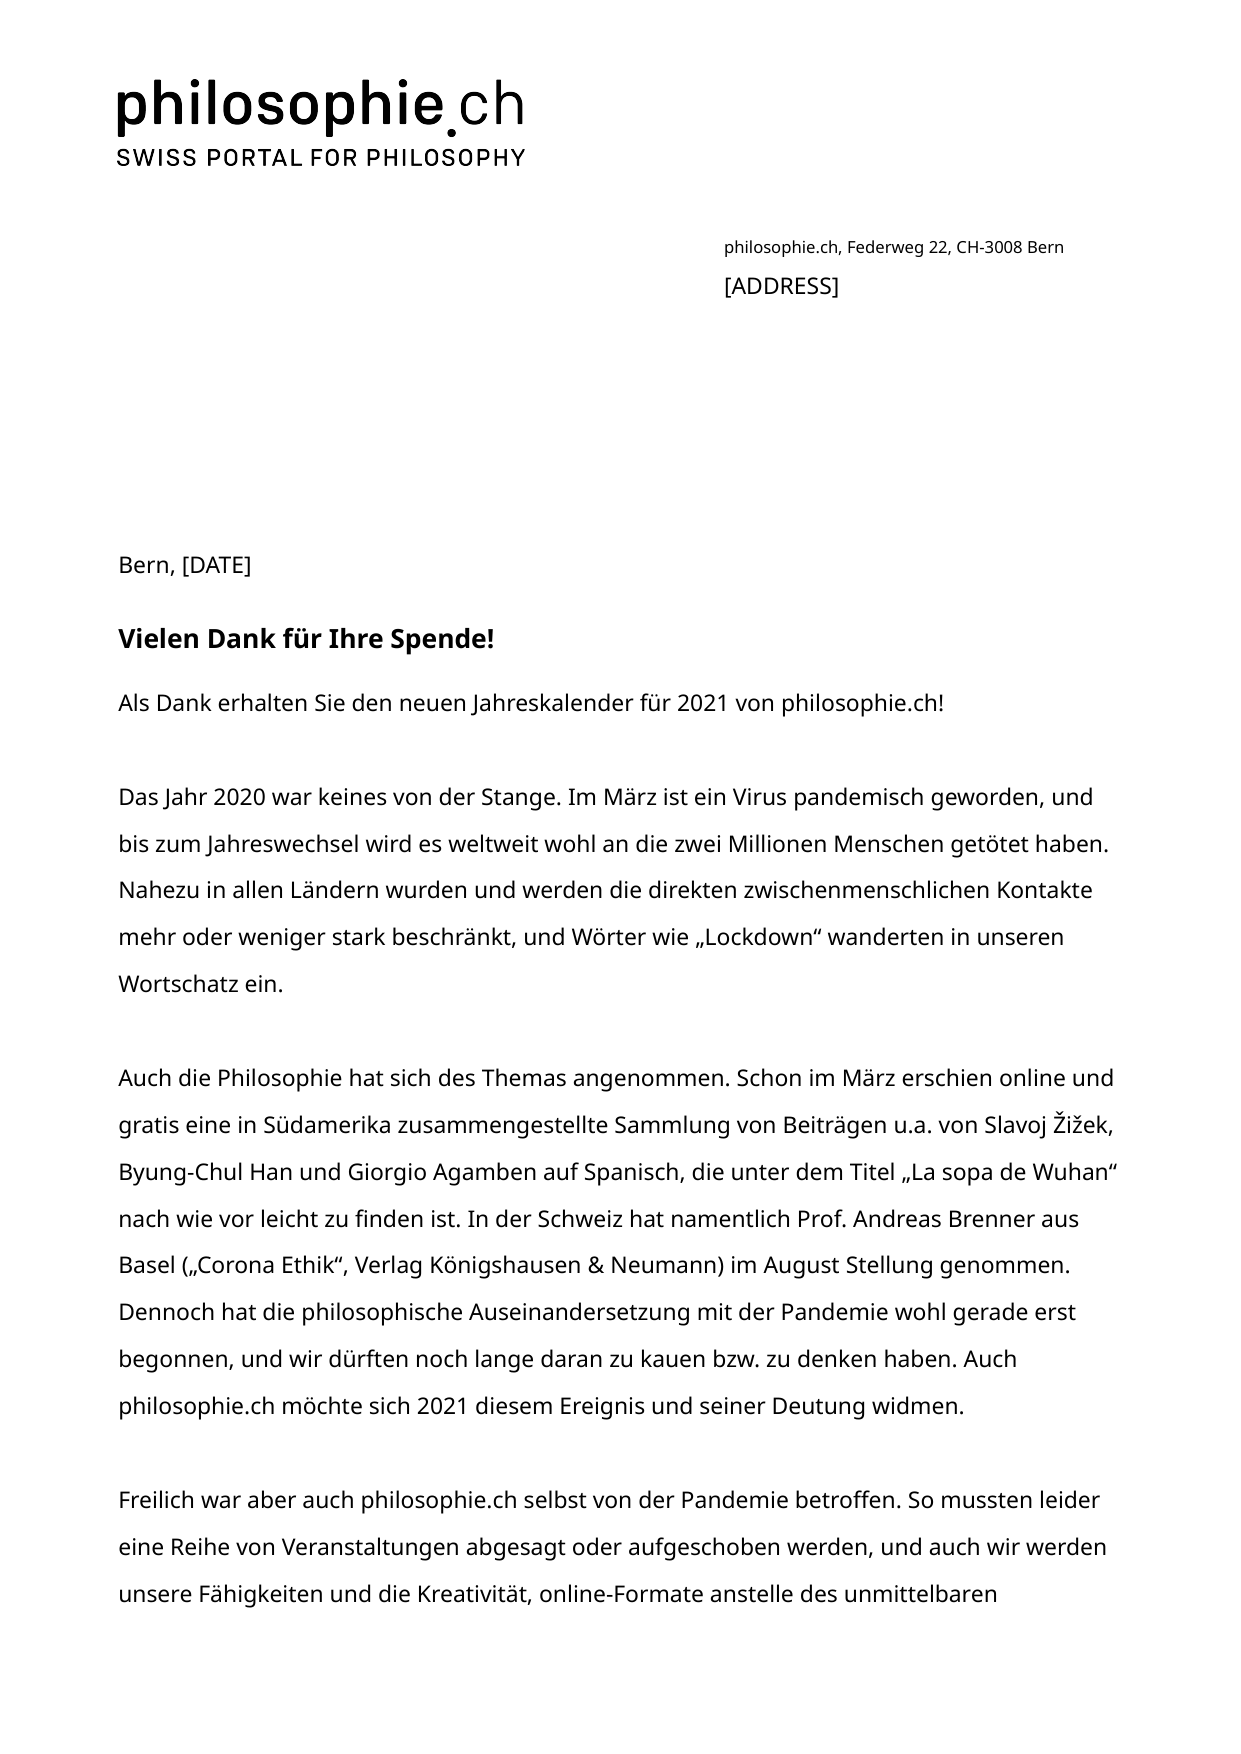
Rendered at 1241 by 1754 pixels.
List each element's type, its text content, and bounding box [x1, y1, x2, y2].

picture [117, 79, 525, 166]
subtitle Vielen Dank für Ihre Spende! [118, 621, 1122, 657]
text philosophie.ch, Federweg 22, CH-3008 Bern [724, 236, 1091, 258]
text Das Jahr 2020 war keines von der Stange. Im März ist ein Virus pandemisch geworden, und bis zum Jahreswechsel wird es weltweit wohl an die zwei Millionen Menschen getötet haben. Nahezu in allen Ländern wurden und werden die direkten zwischenmenschlichen Kontakte mehr oder weniger stark beschränkt, und Wörter wie „Lockdown“ wanderten in unseren Wortschatz ein. [118, 781, 1122, 999]
text Freilich war aber auch philosophie.ch selbst von der Pandemie betroffen. So mussten leider eine Reihe von Veranstaltungen abgesagt oder aufgeschoben werden, und auch wir werden unsere Fähigkeiten und die Kreativität, online-Formate anstelle des unmittelbaren [118, 1484, 1122, 1609]
text Bern, [DATE] [118, 549, 1122, 580]
text Als Dank erhalten Sie den neuen Jahreskalender für 2021 von philosophie.ch! [118, 687, 1122, 718]
text [ADDRESS] [724, 270, 1111, 301]
text Auch die Philosophie hat sich des Themas angenommen. Schon im März erschien online und gratis eine in Südamerika zusammengestellte Sammlung von Beiträgen u.a. von Slavoj Žižek, Byung-Chul Han und Giorgio Agamben auf Spanisch, die unter dem Titel „La sopa de Wuhan“ nach wie vor leicht zu finden ist. In der Schweiz hat namentlich Prof. Andreas Brenner aus Basel („Corona Ethik“, Verlag Königshausen & Neumann) im August Stellung genommen. Dennoch hat die philosophische Auseinandersetzung mit der Pandemie wohl gerade erst begonnen, und wir dürften noch lange daran zu kauen bzw. zu denken haben. Auch philosophie.ch möchte sich 2021 diesem Ereignis und seiner Deutung widmen. [118, 1062, 1122, 1421]
